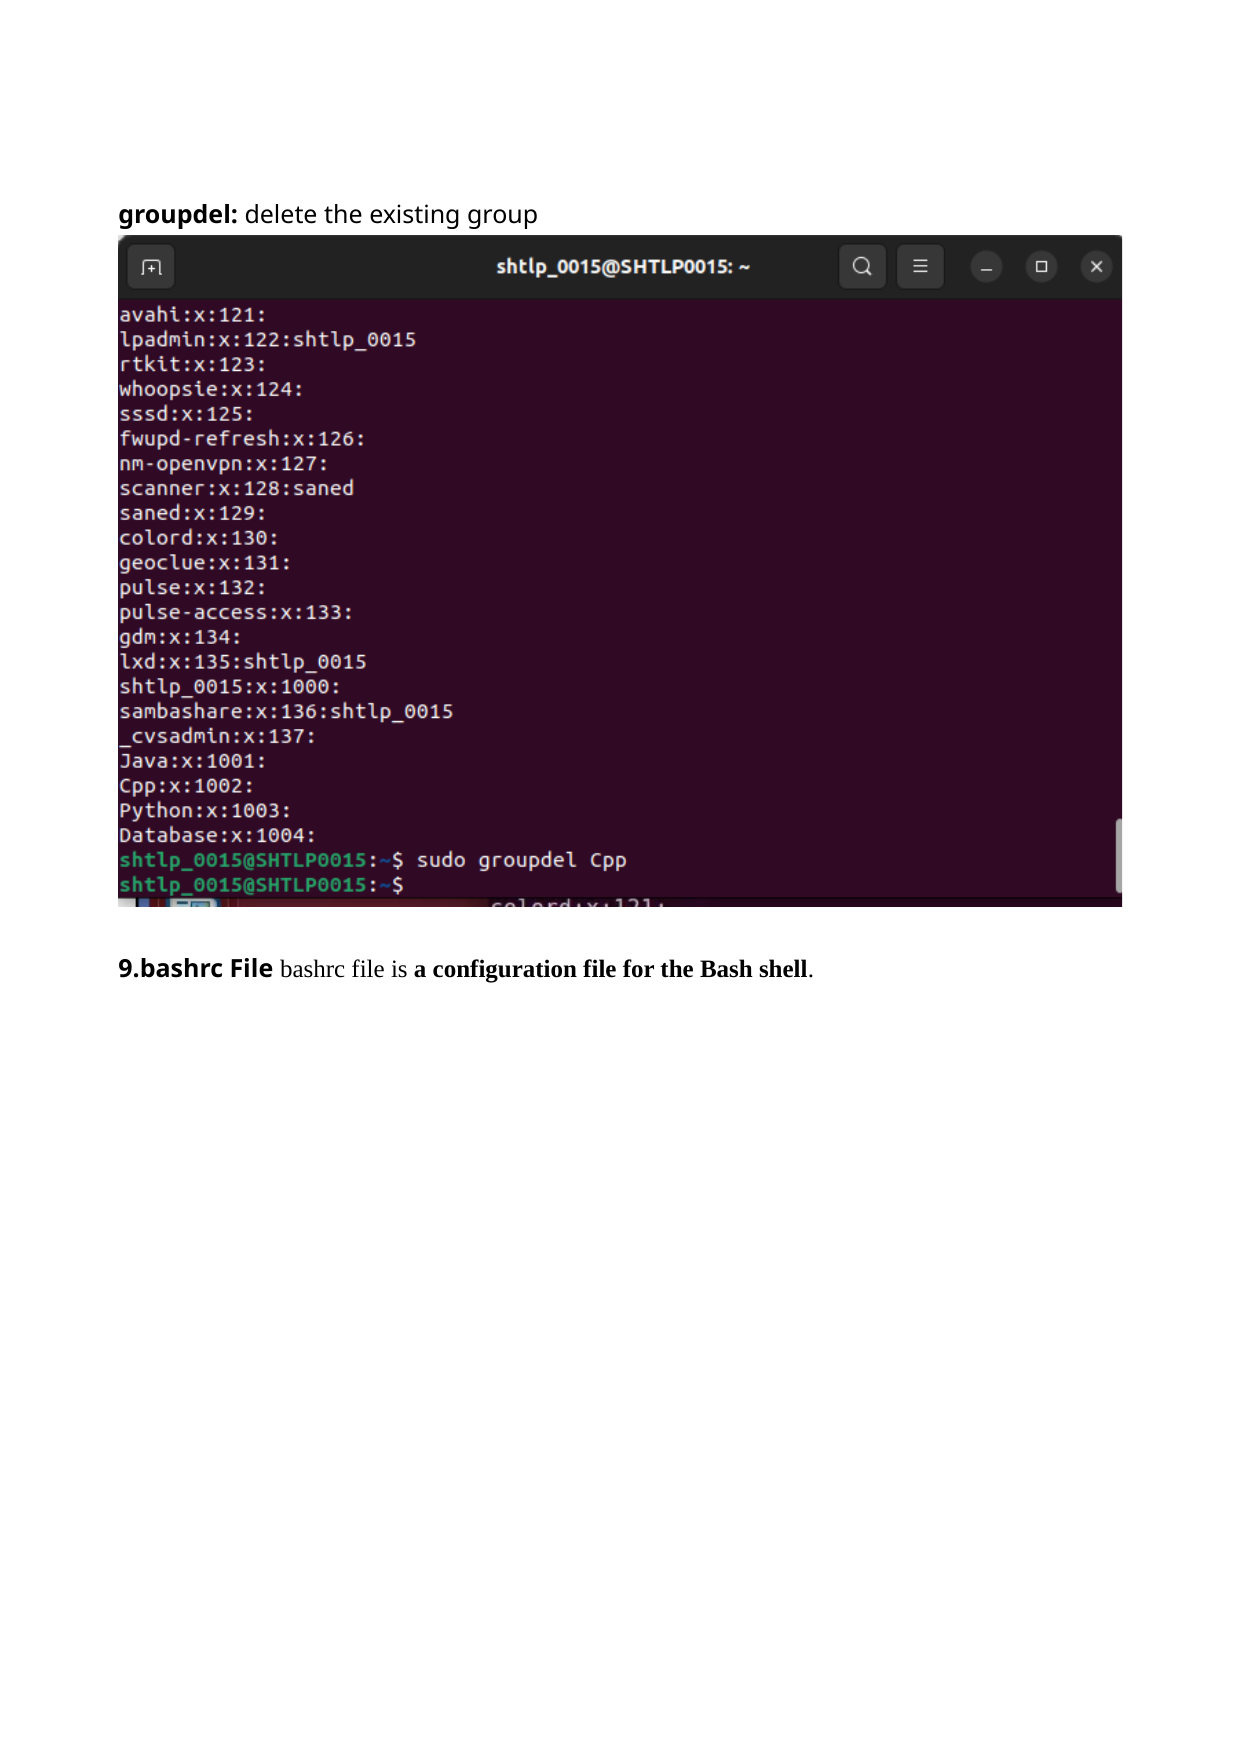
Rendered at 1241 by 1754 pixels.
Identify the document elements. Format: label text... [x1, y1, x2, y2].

text groupdel: delete the existing group [118, 196, 1122, 231]
text 9.bashrc File bashrc file is a configuration file for the Bash shell. [118, 951, 1122, 985]
picture [118, 235, 1123, 907]
